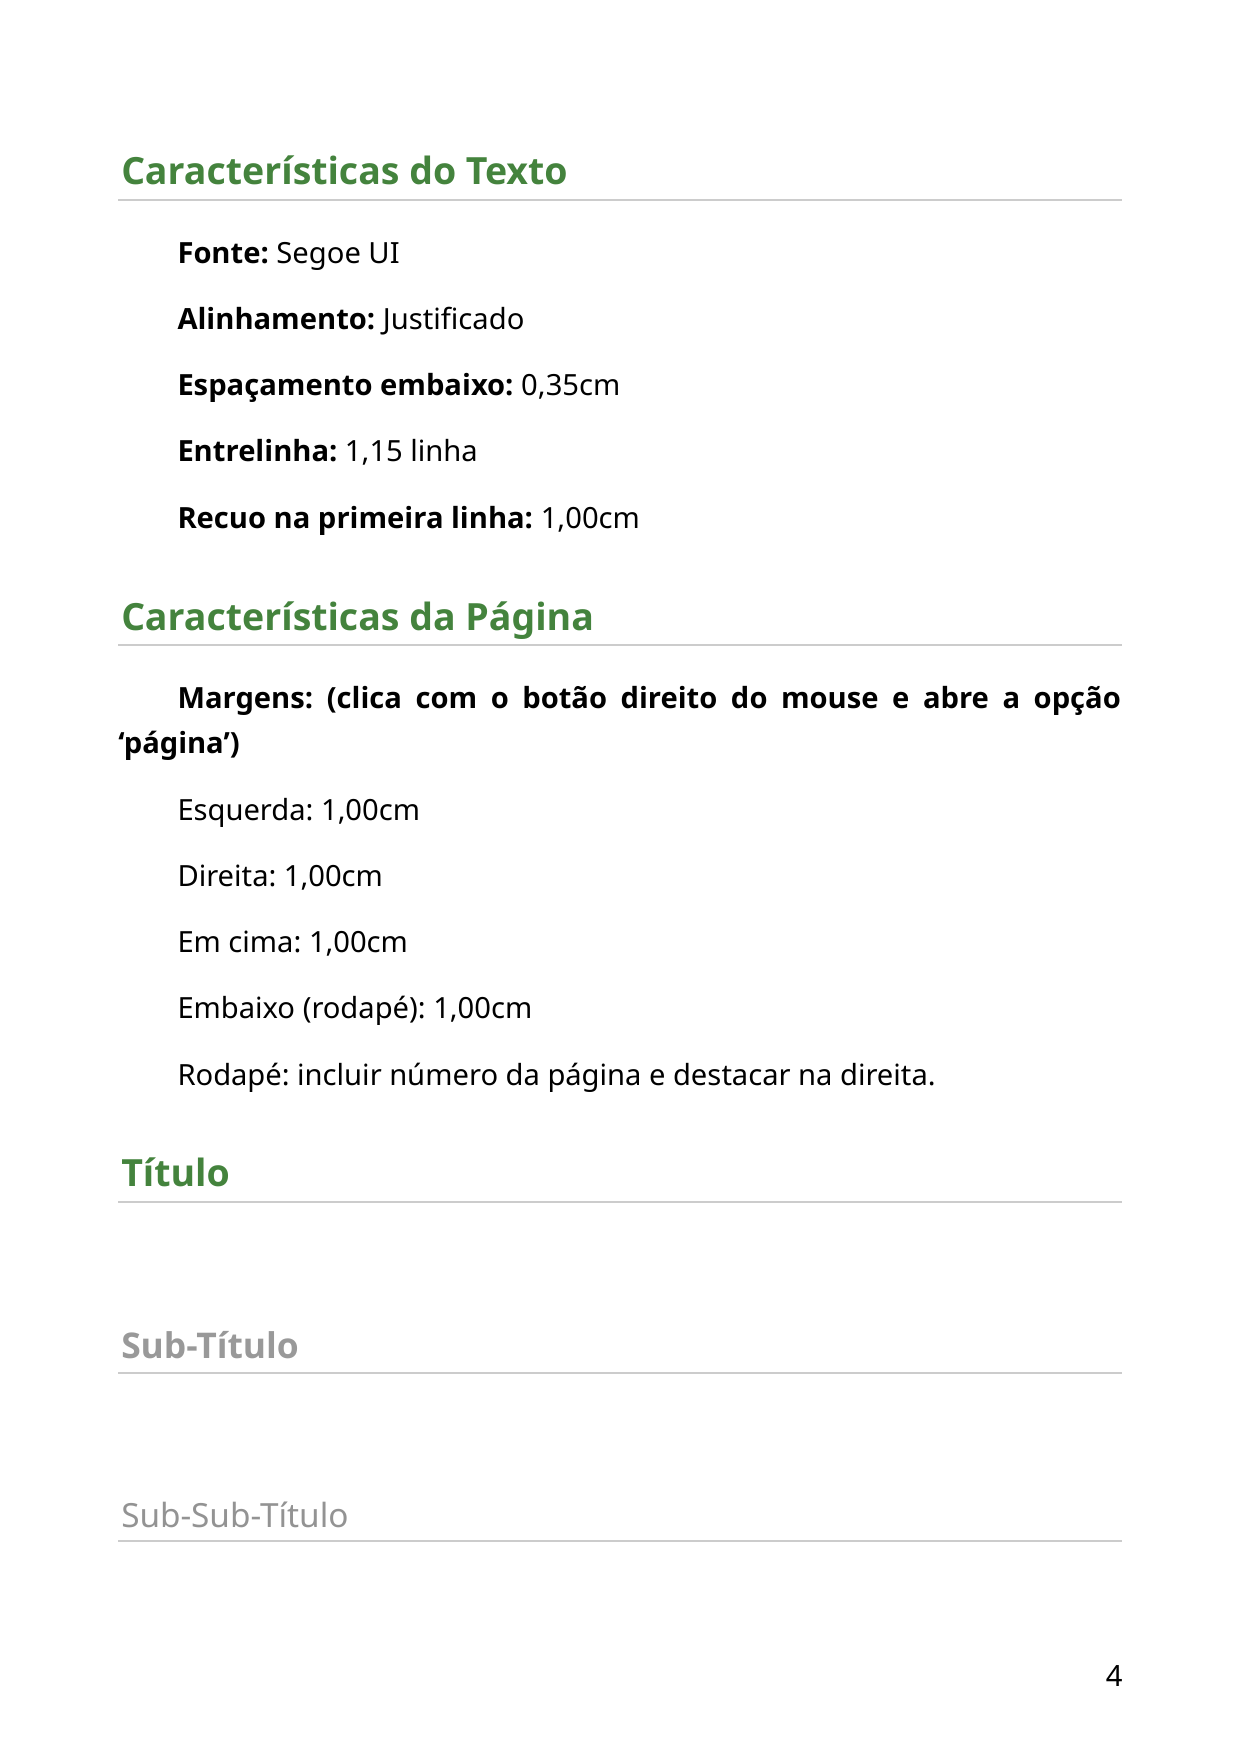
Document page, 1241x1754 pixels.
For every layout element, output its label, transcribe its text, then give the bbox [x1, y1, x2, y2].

text Em cima: 1,00cm [118, 921, 1122, 961]
text Embaixo (rodapé): 1,00cm [118, 988, 1122, 1027]
subtitle Características do Texto [118, 142, 1122, 199]
subtitle Características da Página [118, 587, 1122, 644]
text Rodapé: incluir número da página e destacar na direita. [118, 1054, 1122, 1094]
text Esquerda: 1,00cm [118, 789, 1122, 829]
text Espaçamento embaixo: 0,35cm [118, 364, 1122, 404]
text Fonte: Segoe UI [118, 232, 1122, 272]
subtitle Título [118, 1144, 1122, 1201]
text Margens: (clica com o botão direito do mouse e abre a opção ‘página’) [118, 677, 1122, 762]
subtitle Sub-Título [118, 1318, 1122, 1372]
text Entrelinha: 1,15 linha [118, 431, 1122, 470]
subtitle Sub-Sub-Título [118, 1489, 1122, 1540]
text Recuo na primeira linha: 1,00cm [118, 497, 1122, 537]
text Alinhamento: Justificado [118, 298, 1122, 338]
text Direita: 1,00cm [118, 855, 1122, 895]
